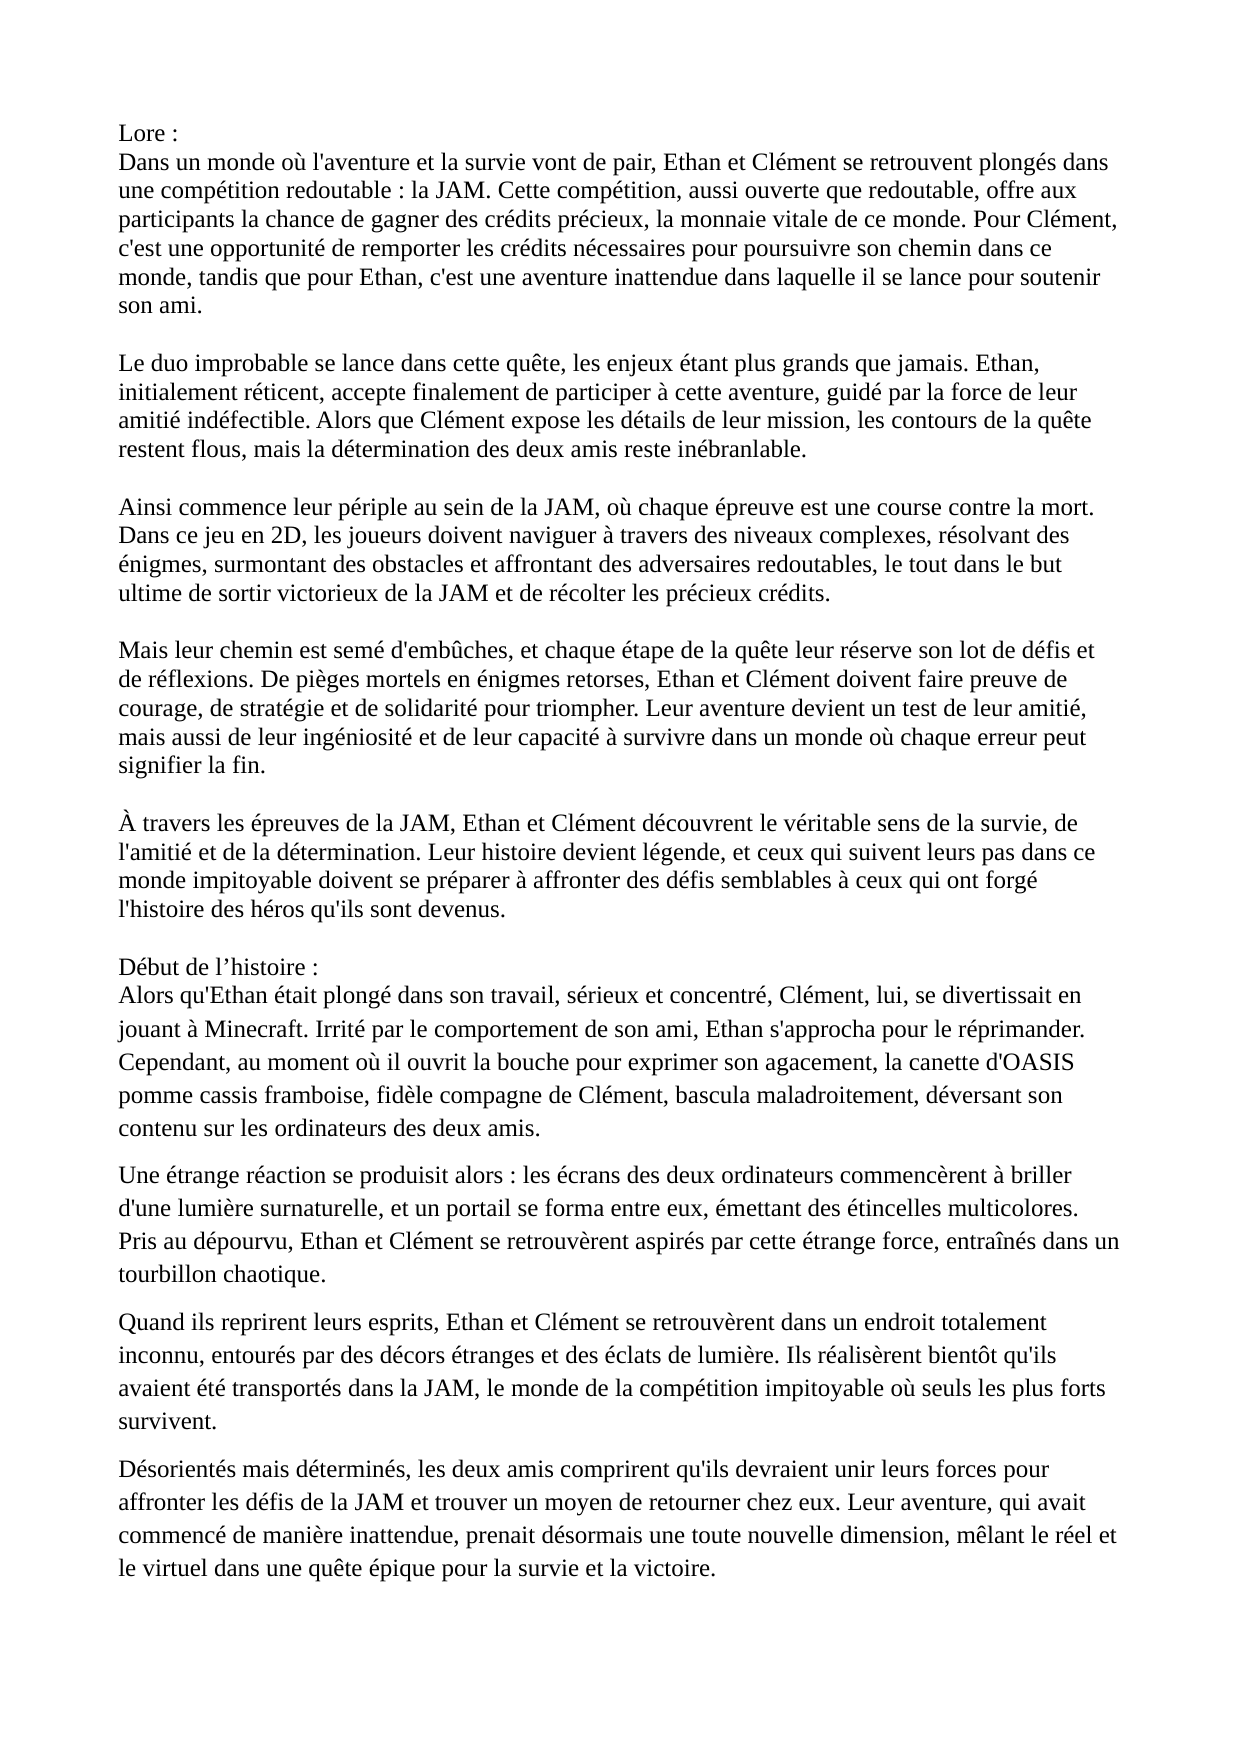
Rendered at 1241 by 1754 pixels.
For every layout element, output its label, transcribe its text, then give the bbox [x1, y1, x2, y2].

text Début de l’histoire : [118, 952, 1122, 981]
text Alors qu'Ethan était plongé dans son travail, sérieux et concentré, Clément, lui, se divertissait en jouant à Minecraft. Irrité par le comportement de son ami, Ethan s'approcha pour le réprimander. Cependant, au moment où il ouvrit la bouche pour exprimer son agacement, la canette d'OASIS pomme cassis framboise, fidèle compagne de Clément, bascula maladroitement, déversant son contenu sur les ordinateurs des deux amis. [118, 981, 1122, 1141]
text Ainsi commence leur périple au sein de la JAM, où chaque épreuve est une course contre la mort. Dans ce jeu en 2D, les joueurs doivent naviguer à travers des niveaux complexes, résolvant des énigmes, surmontant des obstacles et affrontant des adversaires redoutables, le tout dans le but ultime de sortir victorieux de la JAM et de récolter les précieux crédits. [118, 492, 1122, 607]
text Une étrange réaction se produisit alors : les écrans des deux ordinateurs commencèrent à briller d'une lumière surnaturelle, et un portail se forma entre eux, émettant des étincelles multicolores. Pris au dépourvu, Ethan et Clément se retrouvèrent aspirés par cette étrange force, entraînés dans un tourbillon chaotique. [118, 1160, 1122, 1288]
text Mais leur chemin est semé d'embûches, et chaque étape de la quête leur réserve son lot de défis et de réflexions. De pièges mortels en énigmes retorses, Ethan et Clément doivent faire preuve de courage, de stratégie et de solidarité pour triompher. Leur aventure devient un test de leur amitié, mais aussi de leur ingéniosité et de leur capacité à survivre dans un monde où chaque erreur peut signifier la fin. [118, 636, 1122, 779]
text Quand ils reprirent leurs esprits, Ethan et Clément se retrouvèrent dans un endroit totalement inconnu, entourés par des décors étranges et des éclats de lumière. Ils réalisèrent bientôt qu'ils avaient été transportés dans la JAM, le monde de la compétition impitoyable où seuls les plus forts survivent. [118, 1307, 1122, 1435]
text Désorientés mais déterminés, les deux amis comprirent qu'ils devraient unir leurs forces pour affronter les défis de la JAM et trouver un moyen de retourner chez eux. Leur aventure, qui avait commencé de manière inattendue, prenait désormais une toute nouvelle dimension, mêlant le réel et le virtuel dans une quête épique pour la survie et la victoire. [118, 1454, 1122, 1581]
text À travers les épreuves de la JAM, Ethan et Clément découvrent le véritable sens de la survie, de l'amitié et de la détermination. Leur histoire devient légende, et ceux qui suivent leurs pas dans ce monde impitoyable doivent se préparer à affronter des défis semblables à ceux qui ont forgé l'histoire des héros qu'ils sont devenus. [118, 808, 1122, 923]
text Dans un monde où l'aventure et la survie vont de pair, Ethan et Clément se retrouvent plongés dans une compétition redoutable : la JAM. Cette compétition, aussi ouverte que redoutable, offre aux participants la chance de gagner des crédits précieux, la monnaie vitale de ce monde. Pour Clément, c'est une opportunité de remporter les crédits nécessaires pour poursuivre son chemin dans ce monde, tandis que pour Ethan, c'est une aventure inattendue dans laquelle il se lance pour soutenir son ami. [118, 147, 1122, 319]
text Le duo improbable se lance dans cette quête, les enjeux étant plus grands que jamais. Ethan, initialement réticent, accepte finalement de participer à cette aventure, guidé par la force de leur amitié indéfectible. Alors que Clément expose les détails de leur mission, les contours de la quête restent flous, mais la détermination des deux amis reste inébranlable. [118, 348, 1122, 463]
text Lore : [118, 118, 1122, 147]
